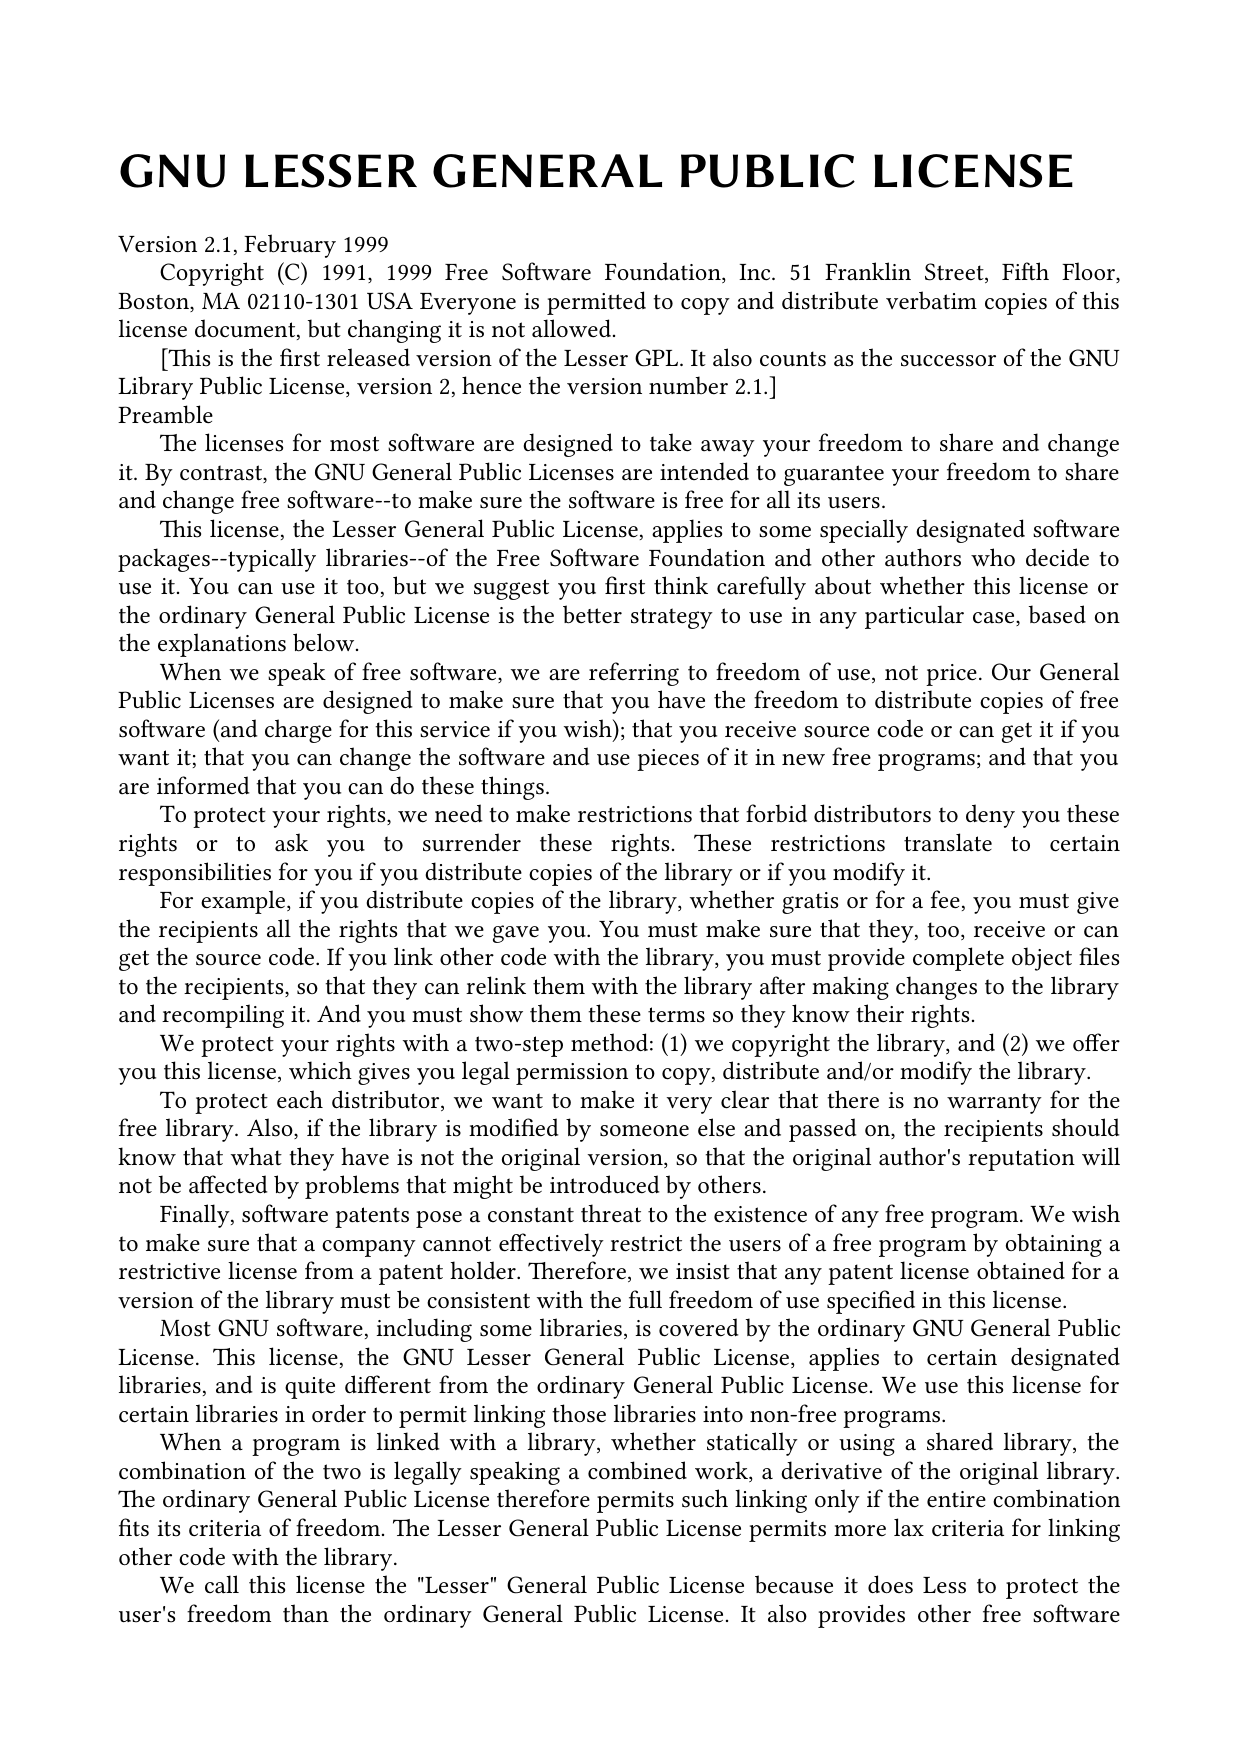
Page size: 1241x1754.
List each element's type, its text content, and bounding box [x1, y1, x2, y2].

text To protect each distributor, we want to make it very clear that there is no warranty for the free library. Also, if the library is modified by someone else and passed on, the recipients should know that what they have is not the original version, so that the original author's reputation will not be affected by problems that might be introduced by others. [118, 1086, 1122, 1200]
text This license, the Lesser General Public License, applies to some specially designated software packages--typically libraries--of the Free Software Foundation and other authors who decide to use it. You can use it too, but we suggest you first think carefully about whether this license or the ordinary General Public License is the better strategy to use in any particular case, based on the explanations below. [118, 515, 1122, 658]
text When we speak of free software, we are referring to freedom of use, not price. Our General Public Licenses are designed to make sure that you have the freedom to distribute copies of free software (and charge for this service if you wish); that you receive source code or can get it if you want it; that you can change the software and use pieces of it in new free programs; and that you are informed that you can do these things. [118, 658, 1122, 800]
text To protect your rights, we need to make restrictions that forbid distributors to deny you these rights or to ask you to surrender these rights. These restrictions translate to certain responsibilities for you if you distribute copies of the library or if you modify it. [118, 800, 1122, 886]
text Finally, software patents pose a constant threat to the existence of any free program. We wish to make sure that a company cannot effectively restrict the users of a free program by obtaining a restrictive license from a patent holder. Therefore, we insist that any patent license obtained for a version of the library must be consistent with the full freedom of use specified in this license. [118, 1200, 1122, 1314]
text [This is the first released version of the Lesser GPL. It also counts as the successor of the GNU Library Public License, version 2, hence the version number 2.1.] [118, 344, 1122, 401]
text For example, if you distribute copies of the library, whether gratis or for a fee, you must give the recipients all the rights that we gave you. You must make sure that they, too, receive or can get the source code. If you link other code with the library, you must provide complete object files to the recipients, so that they can relink them with the library after making changes to the library and recompiling it. And you must show them these terms so they know their rights. [118, 886, 1122, 1029]
text Preamble [118, 401, 1122, 429]
text The licenses for most software are designed to take away your freedom to share and change it. By contrast, the GNU General Public Licenses are intended to guarantee your freedom to share and change free software--to make sure the software is free for all its users. [118, 429, 1122, 515]
text We call this license the "Lesser" General Public License because it does Less to protect the user's freedom than the ordinary General Public License. It also provides other free software [118, 1571, 1122, 1628]
text We protect your rights with a two-step method: (1) we copyright the library, and (2) we offer you this license, which gives you legal permission to copy, distribute and/or modify the library. [118, 1029, 1122, 1086]
text Copyright (C) 1991, 1999 Free Software Foundation, Inc. 51 Franklin Street, Fifth Floor, Boston, MA 02110-1301 USA Everyone is permitted to copy and distribute verbatim copies of this license document, but changing it is not allowed. [118, 258, 1122, 344]
text Most GNU software, including some libraries, is covered by the ordinary GNU General Public License. This license, the GNU Lesser General Public License, applies to certain designated libraries, and is quite different from the ordinary General Public License. We use this license for certain libraries in order to permit linking those libraries into non-free programs. [118, 1314, 1122, 1428]
text When a program is linked with a library, whether statically or using a shared library, the combination of the two is legally speaking a combined work, a derivative of the original library. The ordinary General Public License therefore permits such linking only if the entire combination fits its criteria of freedom. The Lesser General Public License permits more lax criteria for linking other code with the library. [118, 1428, 1122, 1571]
subtitle GNU LESSER GENERAL PUBLIC LICENSE [118, 143, 1122, 200]
text Version 2.1, February 1999 [118, 229, 1122, 258]
